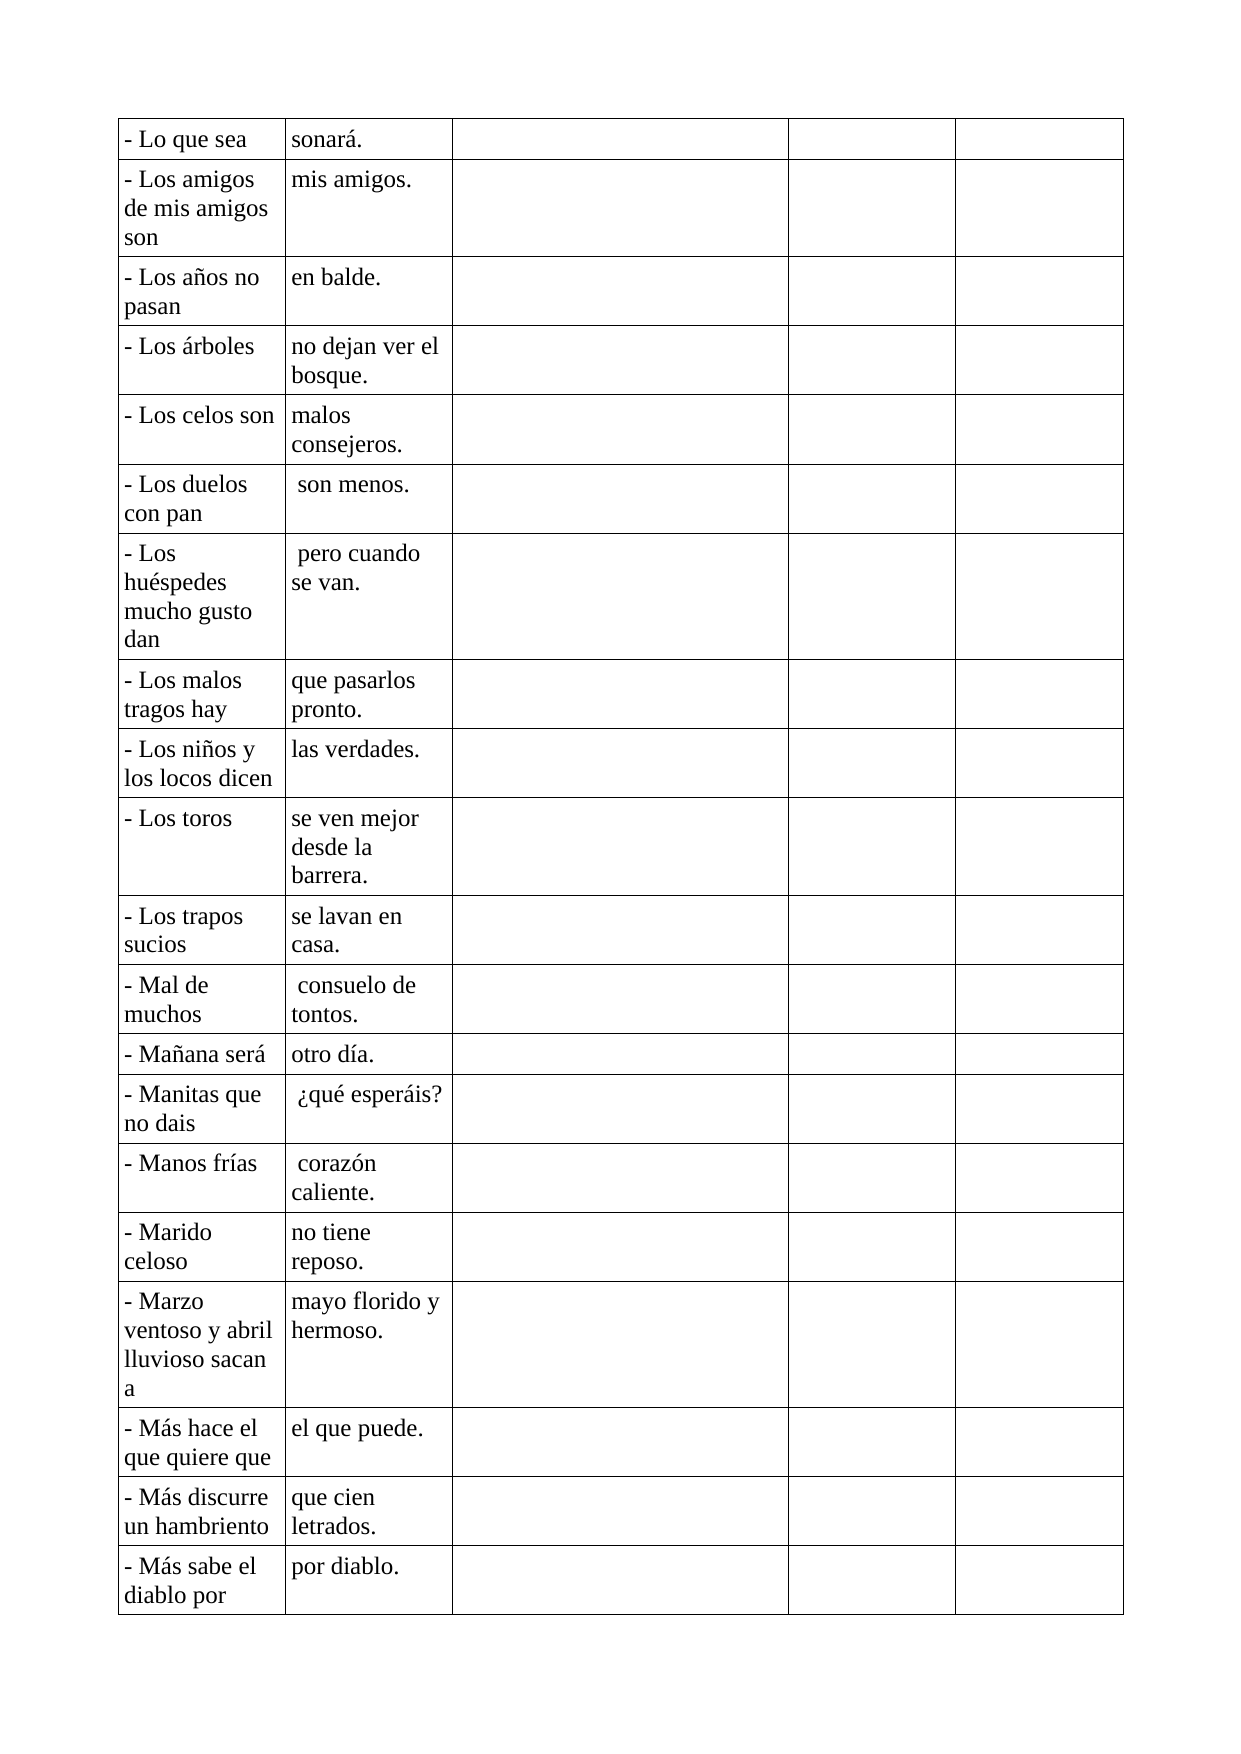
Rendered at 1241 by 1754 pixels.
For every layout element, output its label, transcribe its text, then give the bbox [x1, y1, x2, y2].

table_cell [453, 729, 788, 797]
table_cell [789, 1282, 955, 1407]
table_cell [956, 395, 1123, 463]
table_cell [789, 1034, 955, 1073]
table_cell [956, 1477, 1123, 1545]
table_cell que cien letrados. [286, 1477, 452, 1545]
table_cell [789, 729, 955, 797]
table_cell [956, 160, 1123, 256]
table_cell [789, 896, 955, 964]
table_cell mis amigos. [286, 160, 452, 256]
table_cell no dejan ver el bosque. [286, 326, 452, 394]
table_cell [789, 965, 955, 1033]
table_cell [956, 729, 1123, 797]
table_cell [956, 1034, 1123, 1073]
table_cell ¿qué esperáis? [286, 1075, 452, 1142]
table_cell [956, 257, 1123, 325]
table_cell - Más discurre un hambriento [119, 1477, 285, 1545]
table_cell - Los trapos sucios [119, 896, 285, 964]
table_cell el que puede. [286, 1408, 452, 1476]
table_cell [789, 798, 955, 895]
table_cell - Más hace el que quiere que [119, 1408, 285, 1476]
table_cell corazón caliente. [286, 1144, 452, 1212]
table_cell [453, 326, 788, 394]
table_cell [453, 1546, 788, 1614]
table_cell - Lo que sea [119, 119, 285, 158]
table_cell - Más sabe el diablo por [119, 1546, 285, 1614]
table_cell - Los niños y los locos dicen [119, 729, 285, 797]
table_cell consuelo de tontos. [286, 965, 452, 1033]
table_cell [453, 534, 788, 659]
table_cell [789, 1408, 955, 1476]
table_cell [453, 1477, 788, 1545]
table_cell - Los amigos de mis amigos son [119, 160, 285, 256]
table_cell en balde. [286, 257, 452, 325]
table_cell - Marzo ventoso y abril lluvioso sacan a [119, 1282, 285, 1407]
table_cell [789, 1477, 955, 1545]
table_cell - Los celos son [119, 395, 285, 463]
table_cell [453, 965, 788, 1033]
table_cell [956, 660, 1123, 728]
table_cell [956, 326, 1123, 394]
table_cell se ven mejor desde la barrera. [286, 798, 452, 895]
table_cell - Manitas que no dais [119, 1075, 285, 1142]
table_cell [956, 1546, 1123, 1614]
table_cell [789, 326, 955, 394]
table_cell [453, 1075, 788, 1142]
table_cell - Mal de muchos [119, 965, 285, 1033]
table_cell [789, 160, 955, 256]
table_cell [789, 534, 955, 659]
table_cell - Los toros [119, 798, 285, 895]
table_cell - Los duelos con pan [119, 465, 285, 532]
table_cell [453, 1213, 788, 1281]
table_cell [789, 119, 955, 158]
table_cell - Los años no pasan [119, 257, 285, 325]
table_cell no tiene reposo. [286, 1213, 452, 1281]
table_cell - Los malos tragos hay [119, 660, 285, 728]
table_cell mayo florido y hermoso. [286, 1282, 452, 1407]
table_cell [956, 1282, 1123, 1407]
table_cell son menos. [286, 465, 452, 532]
table_cell pero cuando se van. [286, 534, 452, 659]
table_cell [789, 660, 955, 728]
table_cell [956, 1144, 1123, 1212]
table_cell - Marido celoso [119, 1213, 285, 1281]
table_cell - Mañana será [119, 1034, 285, 1073]
table_cell sonará. [286, 119, 452, 158]
table_cell [453, 465, 788, 532]
table_cell [956, 465, 1123, 532]
table_cell [453, 1282, 788, 1407]
table_cell por diablo. [286, 1546, 452, 1614]
table_cell - Los árboles [119, 326, 285, 394]
table_cell [453, 160, 788, 256]
table_cell [789, 465, 955, 532]
table_cell [789, 1144, 955, 1212]
table_cell [789, 257, 955, 325]
table_cell [789, 1213, 955, 1281]
table_cell [453, 395, 788, 463]
table_cell [956, 1075, 1123, 1142]
table_cell [453, 798, 788, 895]
table_cell se lavan en casa. [286, 896, 452, 964]
table_cell - Manos frías [119, 1144, 285, 1212]
table_cell [956, 534, 1123, 659]
table_cell las verdades. [286, 729, 452, 797]
table_cell que pasarlos pronto. [286, 660, 452, 728]
table_cell [453, 257, 788, 325]
table_cell [453, 119, 788, 158]
table_cell [453, 1034, 788, 1073]
table_cell otro día. [286, 1034, 452, 1073]
table_cell [956, 798, 1123, 895]
table_cell [453, 660, 788, 728]
table_cell [956, 965, 1123, 1033]
table_cell [956, 896, 1123, 964]
table_cell [789, 1546, 955, 1614]
table_cell [789, 395, 955, 463]
table_cell [453, 896, 788, 964]
table_cell [453, 1144, 788, 1212]
table_cell [956, 1408, 1123, 1476]
table_cell [789, 1075, 955, 1142]
table_cell [956, 1213, 1123, 1281]
table_cell malos consejeros. [286, 395, 452, 463]
table_cell - Los huéspedes mucho gusto dan [119, 534, 285, 659]
table_cell [956, 119, 1123, 158]
table_cell [453, 1408, 788, 1476]
